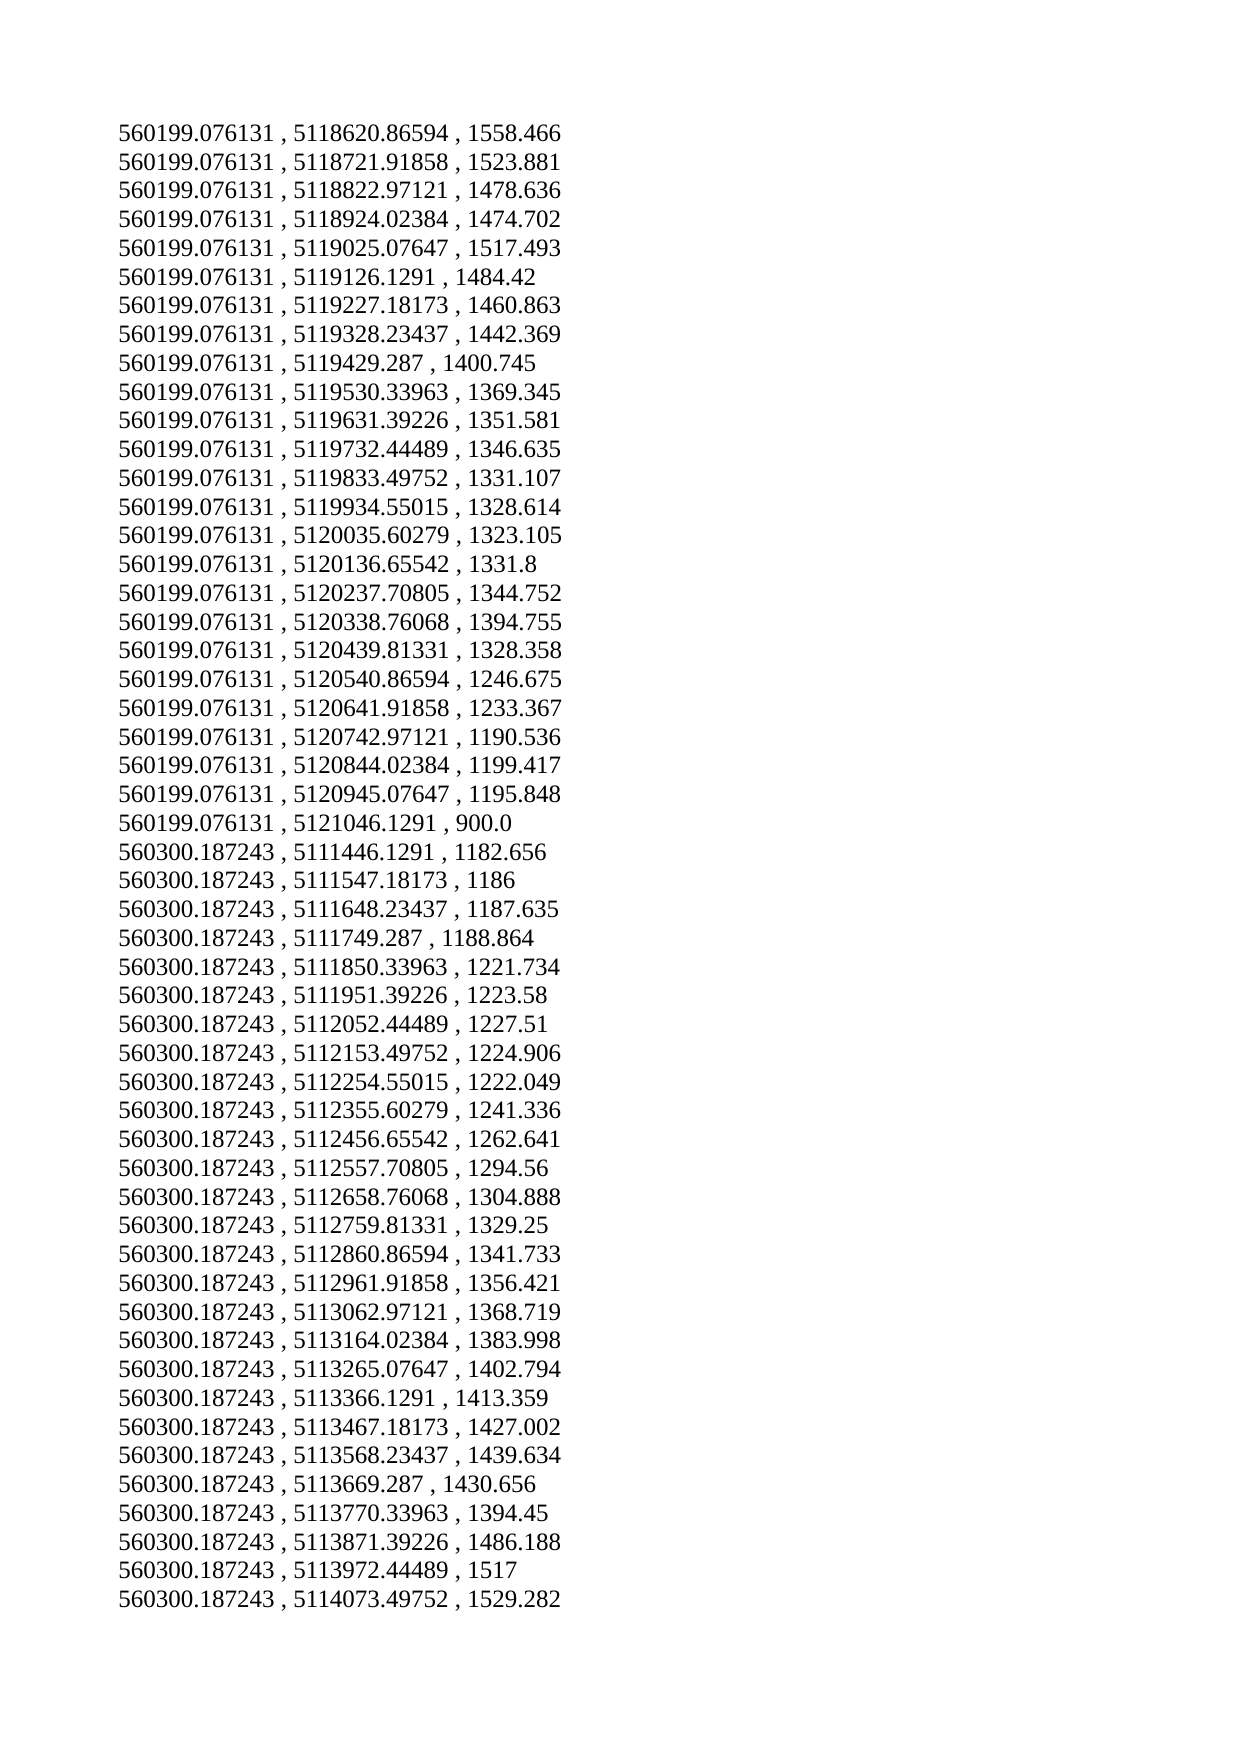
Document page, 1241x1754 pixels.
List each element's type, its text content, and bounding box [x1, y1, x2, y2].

text 560199.076131 , 5118822.97121 , 1478.636 [118, 176, 1122, 204]
text 560199.076131 , 5120844.02384 , 1199.417 [118, 751, 1122, 779]
text 560199.076131 , 5119025.07647 , 1517.493 [118, 233, 1122, 262]
text 560199.076131 , 5119631.39226 , 1351.581 [118, 406, 1122, 434]
text 560199.076131 , 5121046.1291 , 900.0 [118, 808, 1122, 837]
text 560300.187243 , 5113770.33963 , 1394.45 [118, 1498, 1122, 1527]
text 560300.187243 , 5113467.18173 , 1427.002 [118, 1412, 1122, 1441]
text 560300.187243 , 5111547.18173 , 1186 [118, 866, 1122, 894]
text 560199.076131 , 5118620.86594 , 1558.466 [118, 118, 1122, 147]
text 560199.076131 , 5120439.81331 , 1328.358 [118, 636, 1122, 664]
text 560199.076131 , 5119833.49752 , 1331.107 [118, 463, 1122, 492]
text 560199.076131 , 5119328.23437 , 1442.369 [118, 319, 1122, 348]
text 560199.076131 , 5120136.65542 , 1331.8 [118, 549, 1122, 578]
text 560300.187243 , 5112759.81331 , 1329.25 [118, 1211, 1122, 1239]
text 560300.187243 , 5112860.86594 , 1341.733 [118, 1239, 1122, 1268]
text 560199.076131 , 5118924.02384 , 1474.702 [118, 204, 1122, 233]
text 560199.076131 , 5119126.1291 , 1484.42 [118, 262, 1122, 291]
text 560300.187243 , 5111749.287 , 1188.864 [118, 923, 1122, 952]
text 560300.187243 , 5113062.97121 , 1368.719 [118, 1297, 1122, 1326]
text 560300.187243 , 5113568.23437 , 1439.634 [118, 1441, 1122, 1469]
text 560300.187243 , 5113669.287 , 1430.656 [118, 1469, 1122, 1498]
text 560199.076131 , 5119429.287 , 1400.745 [118, 348, 1122, 377]
text 560300.187243 , 5112658.76068 , 1304.888 [118, 1182, 1122, 1211]
text 560300.187243 , 5112961.91858 , 1356.421 [118, 1268, 1122, 1297]
text 560199.076131 , 5120338.76068 , 1394.755 [118, 607, 1122, 636]
text 560199.076131 , 5119934.55015 , 1328.614 [118, 492, 1122, 521]
text 560199.076131 , 5120237.70805 , 1344.752 [118, 578, 1122, 607]
text 560300.187243 , 5114073.49752 , 1529.282 [118, 1584, 1122, 1613]
text 560199.076131 , 5120035.60279 , 1323.105 [118, 521, 1122, 549]
text 560199.076131 , 5120540.86594 , 1246.675 [118, 664, 1122, 693]
text 560300.187243 , 5111850.33963 , 1221.734 [118, 952, 1122, 981]
text 560300.187243 , 5112254.55015 , 1222.049 [118, 1067, 1122, 1096]
text 560300.187243 , 5113871.39226 , 1486.188 [118, 1527, 1122, 1556]
text 560199.076131 , 5120641.91858 , 1233.367 [118, 693, 1122, 722]
text 560300.187243 , 5112355.60279 , 1241.336 [118, 1096, 1122, 1124]
text 560199.076131 , 5119227.18173 , 1460.863 [118, 291, 1122, 319]
text 560300.187243 , 5111446.1291 , 1182.656 [118, 837, 1122, 866]
text 560300.187243 , 5113972.44489 , 1517 [118, 1556, 1122, 1584]
text 560300.187243 , 5112557.70805 , 1294.56 [118, 1153, 1122, 1182]
text 560199.076131 , 5120742.97121 , 1190.536 [118, 722, 1122, 751]
text 560300.187243 , 5111648.23437 , 1187.635 [118, 894, 1122, 923]
text 560300.187243 , 5112456.65542 , 1262.641 [118, 1124, 1122, 1153]
text 560300.187243 , 5112052.44489 , 1227.51 [118, 1009, 1122, 1038]
text 560199.076131 , 5119732.44489 , 1346.635 [118, 434, 1122, 463]
text 560300.187243 , 5113265.07647 , 1402.794 [118, 1354, 1122, 1383]
text 560199.076131 , 5118721.91858 , 1523.881 [118, 147, 1122, 176]
text 560199.076131 , 5120945.07647 , 1195.848 [118, 779, 1122, 808]
text 560300.187243 , 5113366.1291 , 1413.359 [118, 1383, 1122, 1412]
text 560300.187243 , 5113164.02384 , 1383.998 [118, 1326, 1122, 1354]
text 560199.076131 , 5119530.33963 , 1369.345 [118, 377, 1122, 406]
text 560300.187243 , 5112153.49752 , 1224.906 [118, 1038, 1122, 1067]
text 560300.187243 , 5111951.39226 , 1223.58 [118, 981, 1122, 1009]
